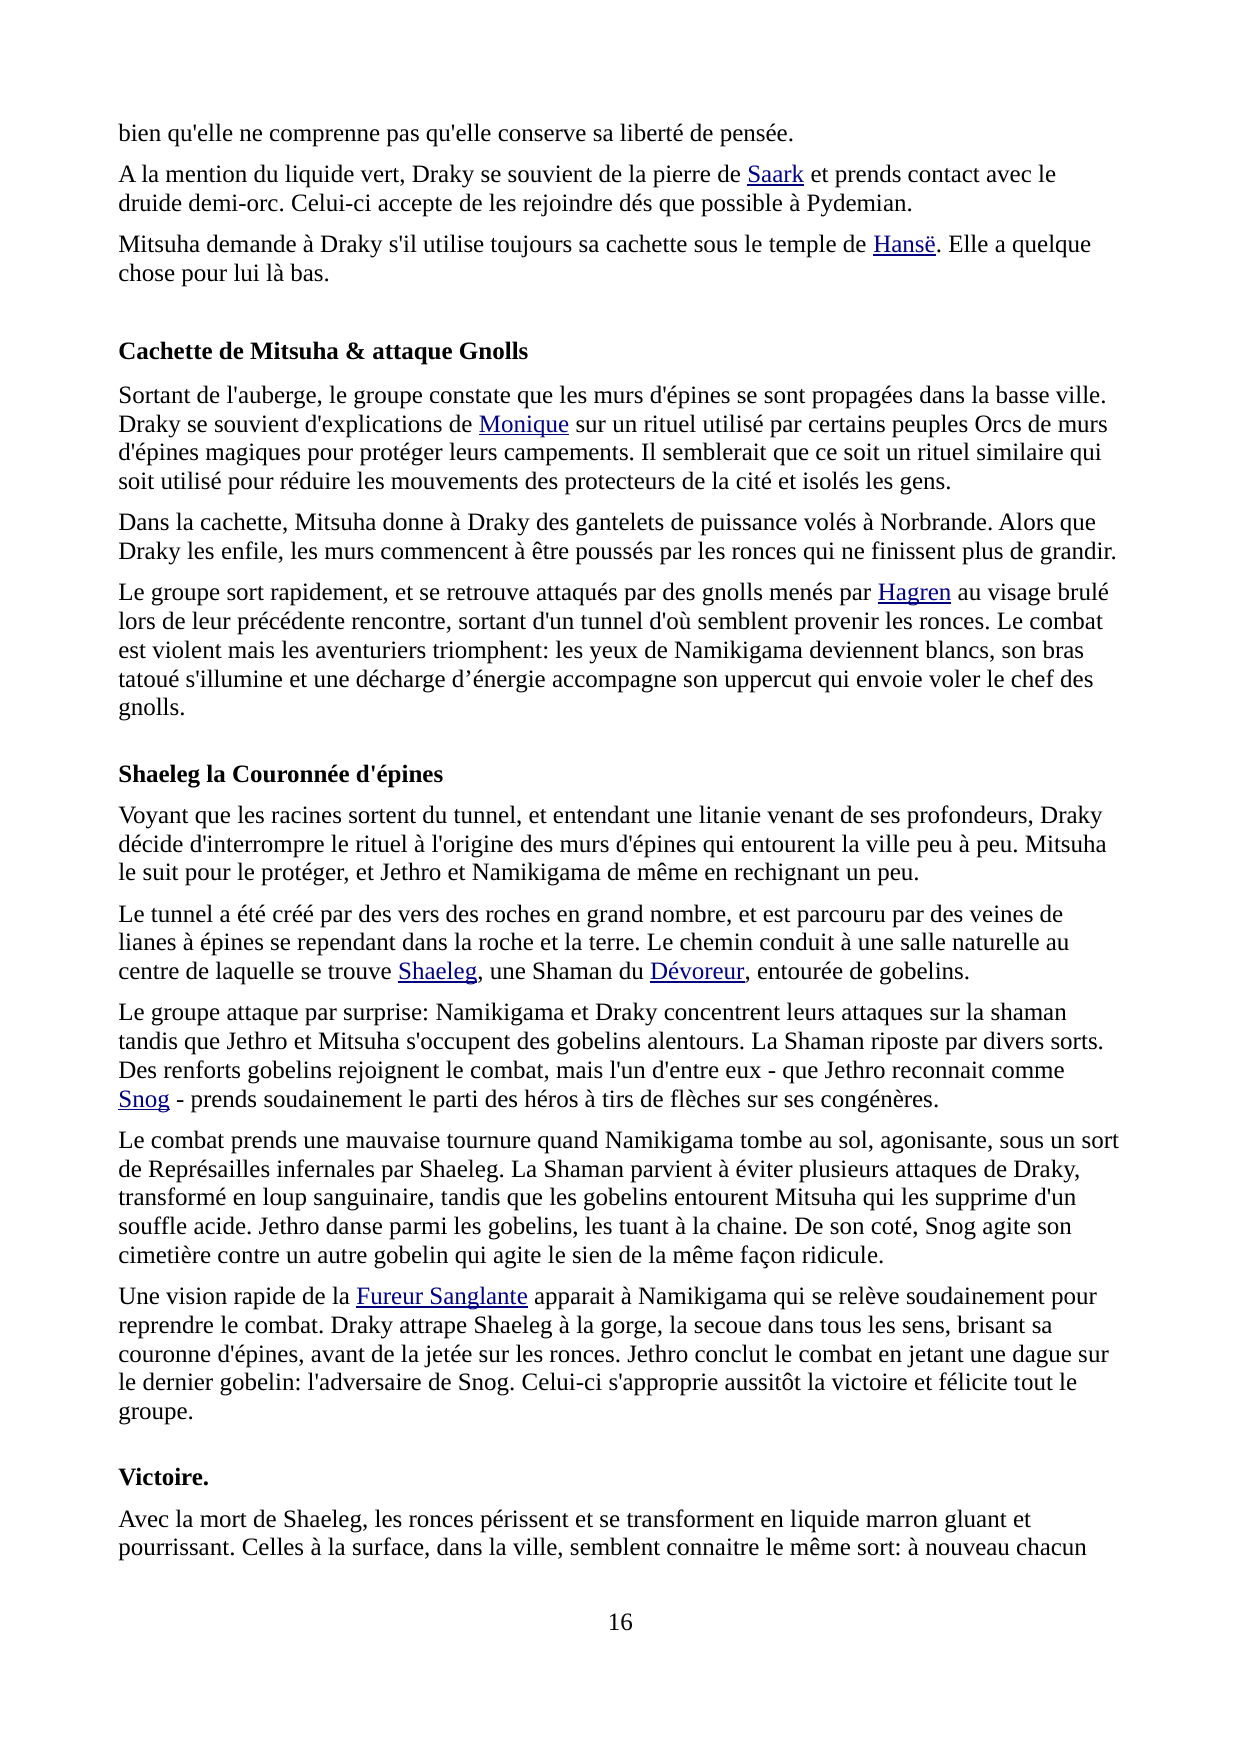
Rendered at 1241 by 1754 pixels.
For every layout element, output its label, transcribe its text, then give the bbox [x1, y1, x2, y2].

text Dans la cachette, Mitsuha donne à Draky des gantelets de puissance volés à Norbrande. Alors que Draky les enfile, les murs commencent à être poussés par les ronces qui ne finissent plus de grandir. [118, 507, 1122, 565]
text Le groupe sort rapidement, et se retrouve attaqués par des gnolls menés par Hagren au visage brulé lors de leur précédente rencontre, sortant d'un tunnel d'où semblent provenir les ronces. Le combat est violent mais les aventuriers triomphent: les yeux de Namikigama deviennent blancs, son bras tatoué s'illumine et une décharge d’énergie accompagne son uppercut qui envoie voler le chef des gnolls. [118, 577, 1122, 721]
text Sortant de l'auberge, le groupe constate que les murs d'épines se sont propagées dans la basse ville. Draky se souvient d'explications de Monique sur un rituel utilisé par certains peuples Orcs de murs d'épines magiques pour protéger leurs campements. Il semblerait que ce soit un rituel similaire qui soit utilisé pour réduire les mouvements des protecteurs de la cité et isolés les gens. [118, 380, 1122, 495]
text Une vision rapide de la Fureur Sanglante apparait à Namikigama qui se relève soudainement pour reprendre le combat. Draky attrape Shaeleg à la gorge, la secoue dans tous les sens, brisant sa couronne d'épines, avant de la jetée sur les ronces. Jethro conclut le combat en jetant une dague sur le dernier gobelin: l'adversaire de Snog. Celui-ci s'approprie aussitôt la victoire et félicite tout le groupe. [118, 1281, 1122, 1425]
text Le groupe attaque par surprise: Namikigama et Draky concentrent leurs attaques sur la shaman tandis que Jethro et Mitsuha s'occupent des gobelins alentours. La Shaman riposte par divers sorts. Des renforts gobelins rejoignent le combat, mais l'un d'entre eux - que Jethro reconnait comme Snog - prends soudainement le parti des héros à tirs de flèches sur ses congénères. [118, 997, 1122, 1112]
text Avec la mort de Shaeleg, les ronces périssent et se transforment en liquide marron gluant et pourrissant. Celles à la surface, dans la ville, semblent connaitre le même sort: à nouveau chacun [118, 1504, 1122, 1561]
text Le tunnel a été créé par des vers des roches en grand nombre, et est parcouru par des veines de lianes à épines se rependant dans la roche et la terre. Le chemin conduit à une salle naturelle au centre de laquelle se trouve Shaeleg, une Shaman du Dévoreur, entourée de gobelins. [118, 899, 1122, 985]
text Le combat prends une mauvaise tournure quand Namikigama tombe au sol, agonisante, sous un sort de Représailles infernales par Shaeleg. La Shaman parvient à éviter plusieurs attaques de Draky, transformé en loup sanguinaire, tandis que les gobelins entourent Mitsuha qui les supprime d'un souffle acide. Jethro danse parmi les gobelins, les tuant à la chaine. De son coté, Snog agite son cimetière contre un autre gobelin qui agite le sien de la même façon ridicule. [118, 1125, 1122, 1269]
subtitle Shaeleg la Couronnée d'épines [118, 759, 1122, 787]
text Voyant que les racines sortent du tunnel, et entendant une litanie venant de ses profondeurs, Draky décide d'interrompre le rituel à l'origine des murs d'épines qui entourent la ville peu à peu. Mitsuha le suit pour le protéger, et Jethro et Namikigama de même en rechignant un peu. [118, 800, 1122, 886]
subtitle Cachette de Mitsuha & attaque Gnolls [118, 324, 1122, 367]
text bien qu'elle ne comprenne pas qu'elle conserve sa liberté de pensée. [118, 118, 1122, 147]
subtitle Victoire. [118, 1462, 1122, 1491]
text A la mention du liquide vert, Draky se souvient de la pierre de Saark et prends contact avec le druide demi-orc. Celui-ci accepte de les rejoindre dés que possible à Pydemian. [118, 159, 1122, 217]
text Mitsuha demande à Draky s'il utilise toujours sa cachette sous le temple de Hansë. Elle a quelque chose pour lui là bas. [118, 229, 1122, 287]
